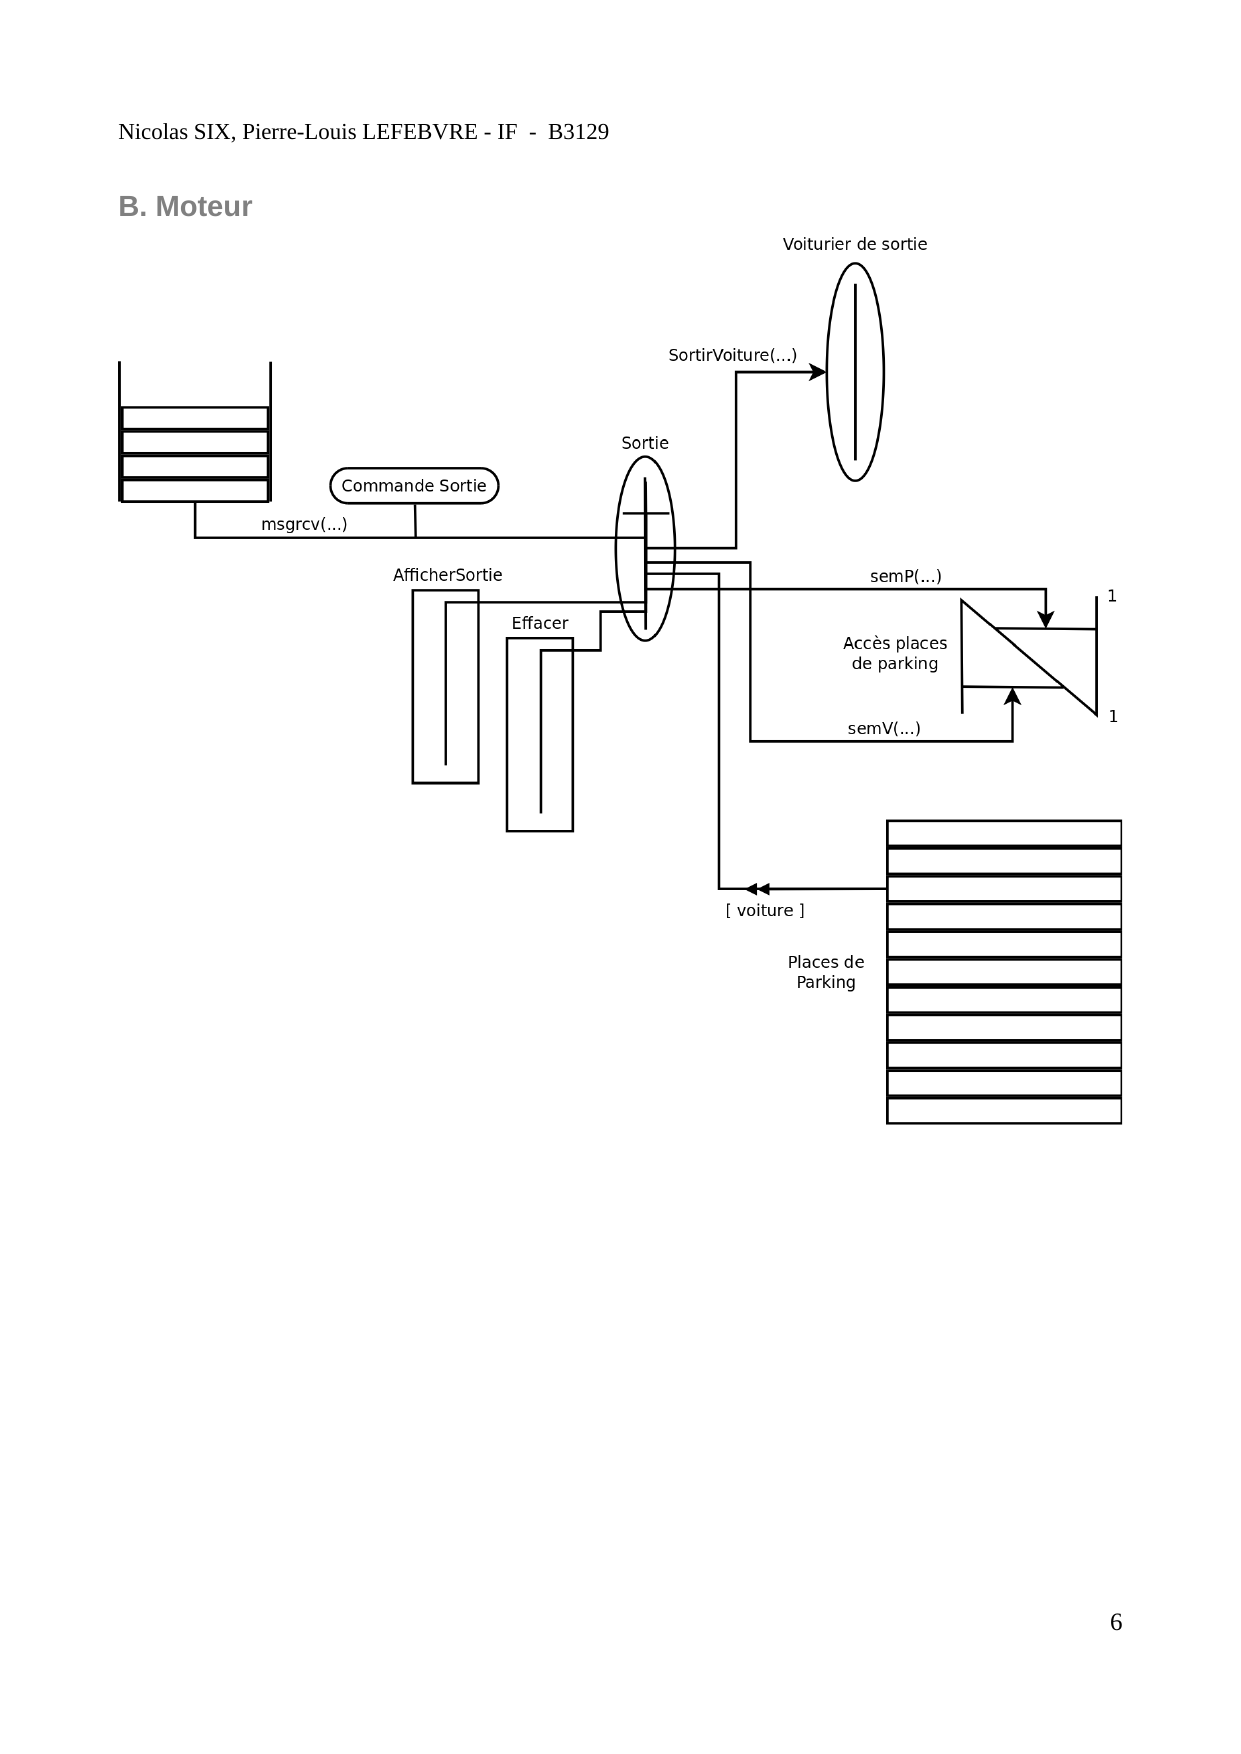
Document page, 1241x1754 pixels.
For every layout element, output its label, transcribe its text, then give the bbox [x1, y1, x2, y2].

subtitle B. Moteur [118, 188, 1122, 222]
picture [118, 234, 1123, 1125]
